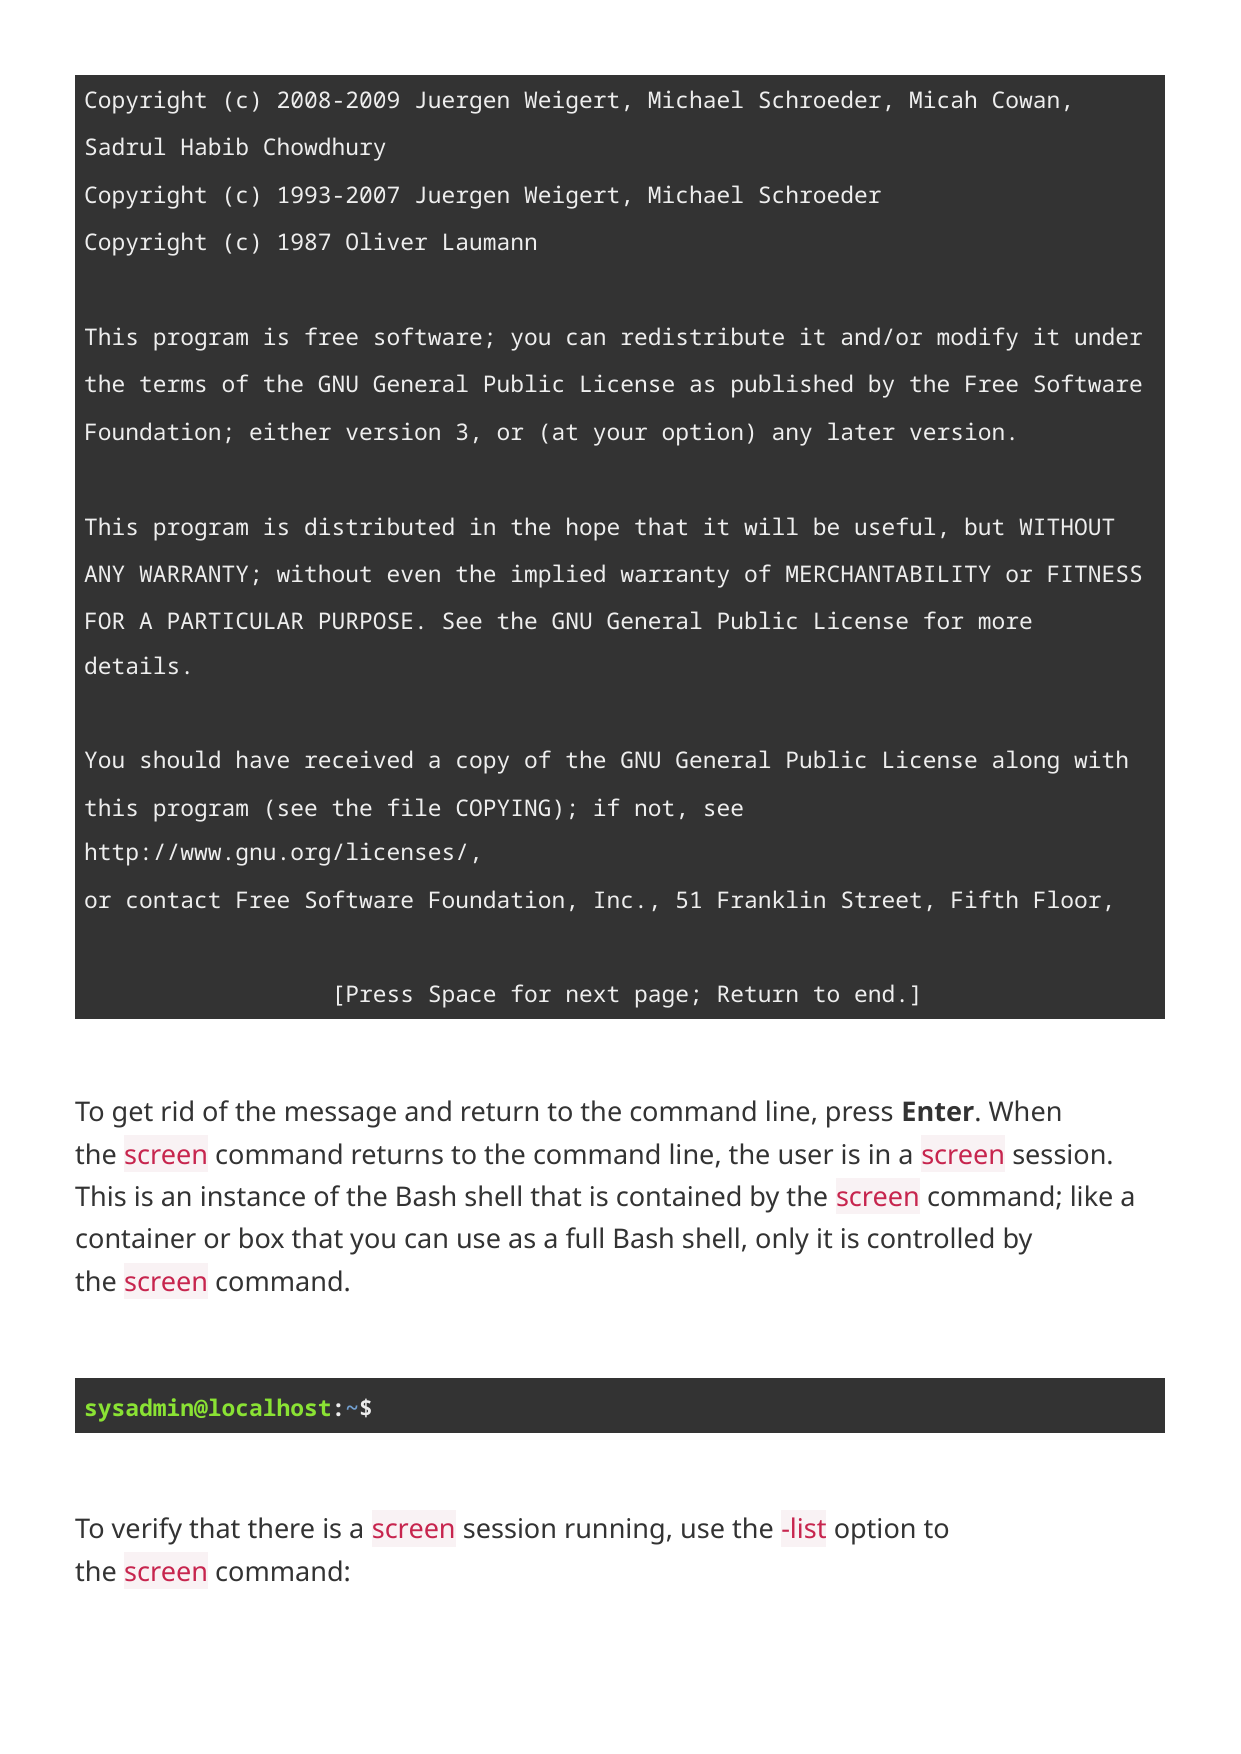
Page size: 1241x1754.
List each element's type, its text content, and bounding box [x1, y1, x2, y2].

text This program is free software; you can redistribute it and/or modify it under [75, 312, 1165, 352]
text [Press Space for next page; Return to end.] [75, 969, 1165, 1019]
text this program (see the file COPYING); if not, see http://www.gnu.org/licenses/, [75, 783, 1165, 867]
text ANY WARRANTY; without even the implied warranty of MERCHANTABILITY or FITNESS [75, 549, 1165, 589]
text This program is distributed in the hope that it will be useful, but WITHOUT [75, 502, 1165, 542]
text Copyright (c) 2008-2009 Juergen Weigert, Michael Schroeder, Micah Cowan, [75, 75, 1165, 115]
text To get rid of the message and return to the command line, press Enter. When the screen command returns to the command line, the user is in a screen session. This is an instance of the Bash shell that is contained by the screen command; like a container or box that you can use as a full Bash shell, only it is controlled by the screen command. [75, 1093, 1165, 1299]
text Sadrul Habib Chowdhury [75, 122, 1165, 163]
text Copyright (c) 1987 Oliver Laumann [75, 217, 1165, 257]
text Foundation; either version 3, or (at your option) any later version. [75, 407, 1165, 447]
text or contact Free Software Foundation, Inc., 51 Franklin Street, Fifth Floor, [75, 875, 1165, 915]
text To verify that there is a screen session running, use the -list option to the screen command: [75, 1510, 1165, 1589]
text Copyright (c) 1993-2007 Juergen Weigert, Michael Schroeder [75, 170, 1165, 210]
text the terms of the GNU General Public License as published by the Free Software [75, 359, 1165, 399]
text sysadmin@localhost:~$ [75, 1378, 1165, 1433]
text You should have received a copy of the GNU General Public License along with [75, 736, 1165, 776]
text FOR A PARTICULAR PURPOSE. See the GNU General Public License for more details. [75, 596, 1165, 681]
